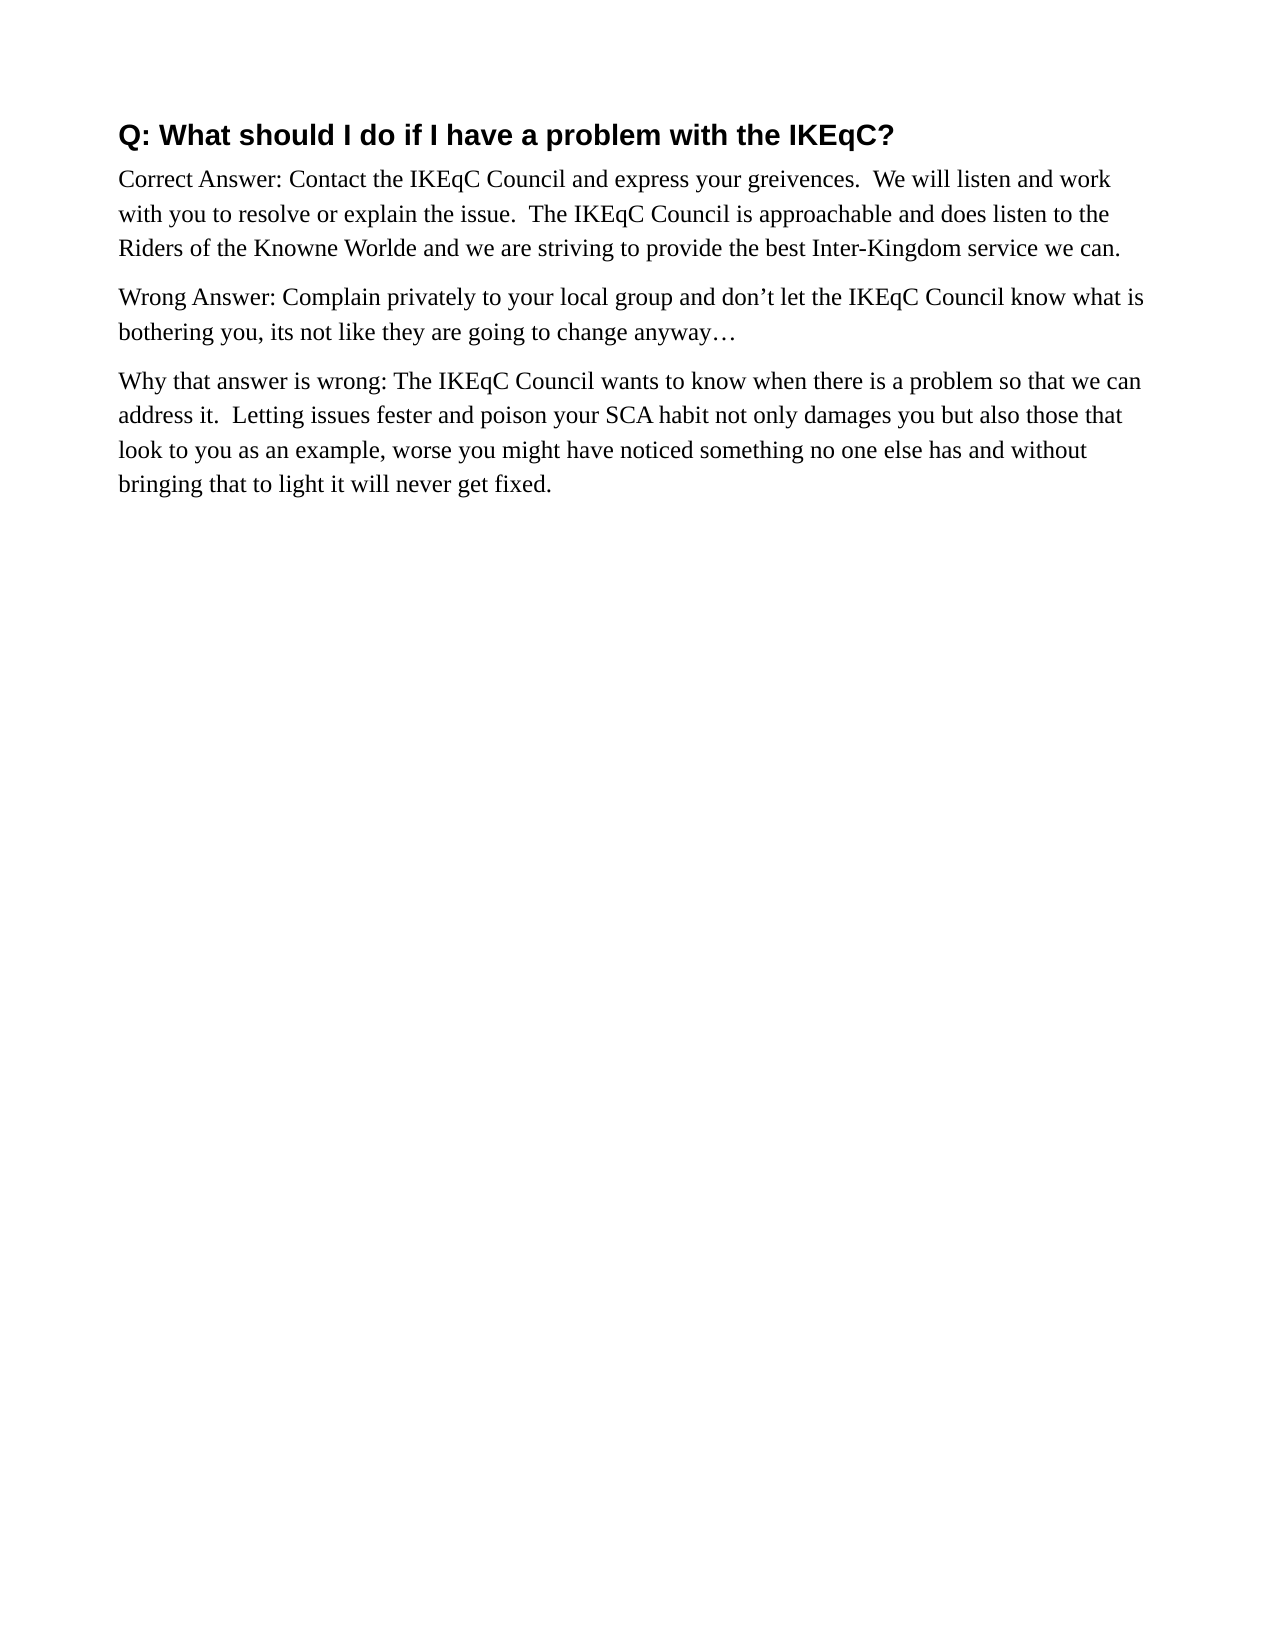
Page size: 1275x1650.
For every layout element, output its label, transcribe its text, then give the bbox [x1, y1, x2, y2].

subtitle Q: What should I do if I have a problem with the IKEqC? [118, 118, 1157, 152]
text Wrong Answer: Complain privately to your local group and don’t let the IKEqC Council know what is bothering you, its not like they are going to change anyway… [118, 282, 1157, 346]
text Correct Answer: Contact the IKEqC Council and express your greivences. We will listen and work with you to resolve or explain the issue. The IKEqC Council is approachable and does listen to the Riders of the Knowne Worlde and we are striving to provide the best Inter-Kingdom service we can. [118, 164, 1157, 262]
text Why that answer is wrong: The IKEqC Council wants to know when there is a problem so that we can address it. Letting issues fester and poison your SCA habit not only damages you but also those that look to you as an example, worse you might have noticed something no one else has and without bringing that to light it will never get fixed. [118, 366, 1157, 498]
